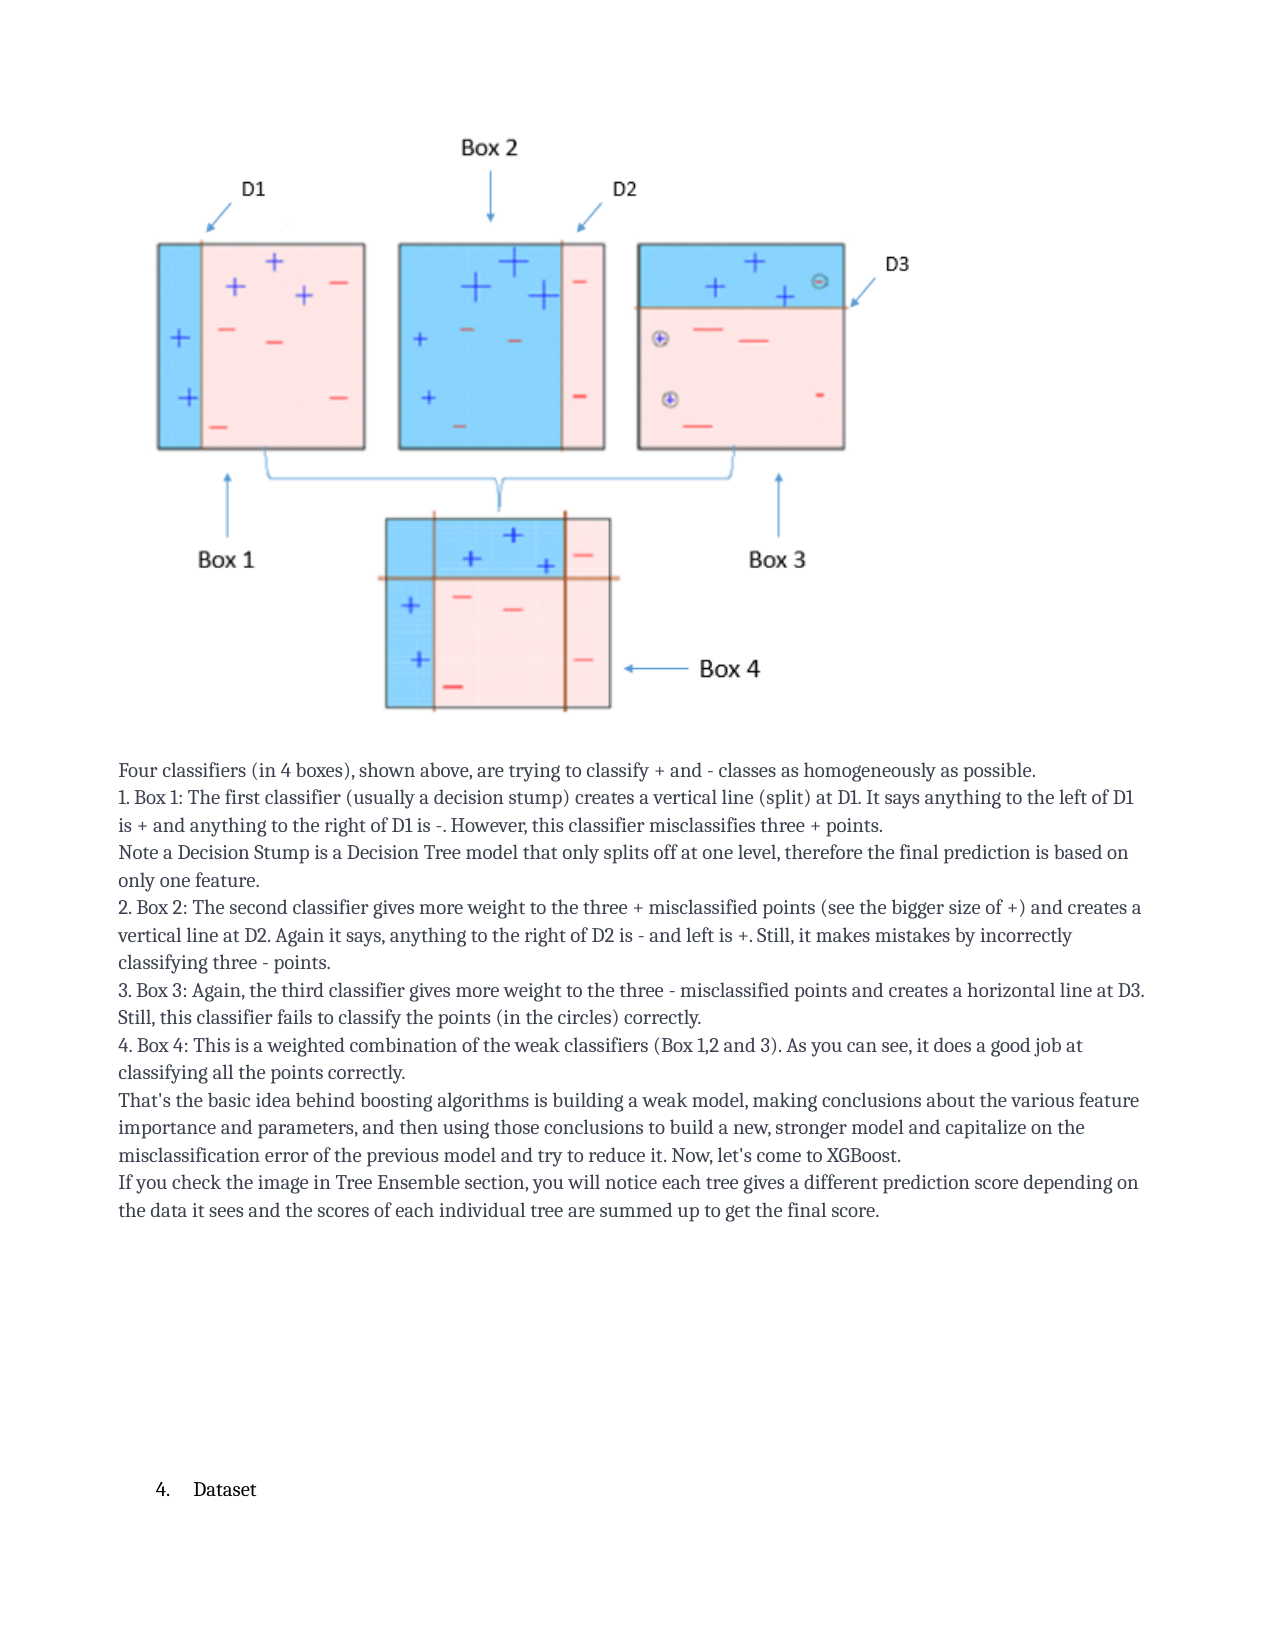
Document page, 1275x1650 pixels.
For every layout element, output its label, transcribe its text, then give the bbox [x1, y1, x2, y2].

text 1. Box 1: The first classifier (usually a decision stump) creates a vertical line (split) at D1. It says anything to the left of D1 is + and anything to the right of D1 is -. However, this classifier misclassifies three + points. [118, 786, 1157, 837]
text Four classifiers (in 4 boxes), shown above, are trying to classify + and - classes as homogeneously as possible. [118, 758, 1157, 782]
list Dataset [156, 1477, 1157, 1501]
text 2. Box 2: The second classifier gives more weight to the three + misclassified points (see the bigger size of +) and creates a vertical line at D2. Again it says, anything to the right of D2 is - and left is +. Still, it makes mistakes by incorrectly classifying three - points. [118, 896, 1157, 975]
text 4. Box 4: This is a weighted combination of the weak classifiers (Box 1,2 and 3). As you can see, it does a good job at classifying all the points correctly. [118, 1033, 1157, 1085]
text That's the basic idea behind boosting algorithms is building a weak model, making conclusions about the various feature importance and parameters, and then using those conclusions to build a new, stronger model and capitalize on the misclassification error of the previous model and try to reduce it. Now, let's come to XGBoost. [118, 1088, 1157, 1167]
text 3. Box 3: Again, the third classifier gives more weight to the three - misclassified points and creates a horizontal line at D3. Still, this classifier fails to classify the points (in the circles) correctly. [118, 978, 1157, 1030]
text If you check the image in Tree Ensemble section, you will notice each tree gives a different prediction score depending on the data it sees and the scores of each individual tree are summed up to get the final score. [118, 1171, 1157, 1222]
text Note a Decision Stump is a Decision Tree model that only splits off at one level, therefore the final prediction is based on only one feature. [118, 841, 1157, 892]
